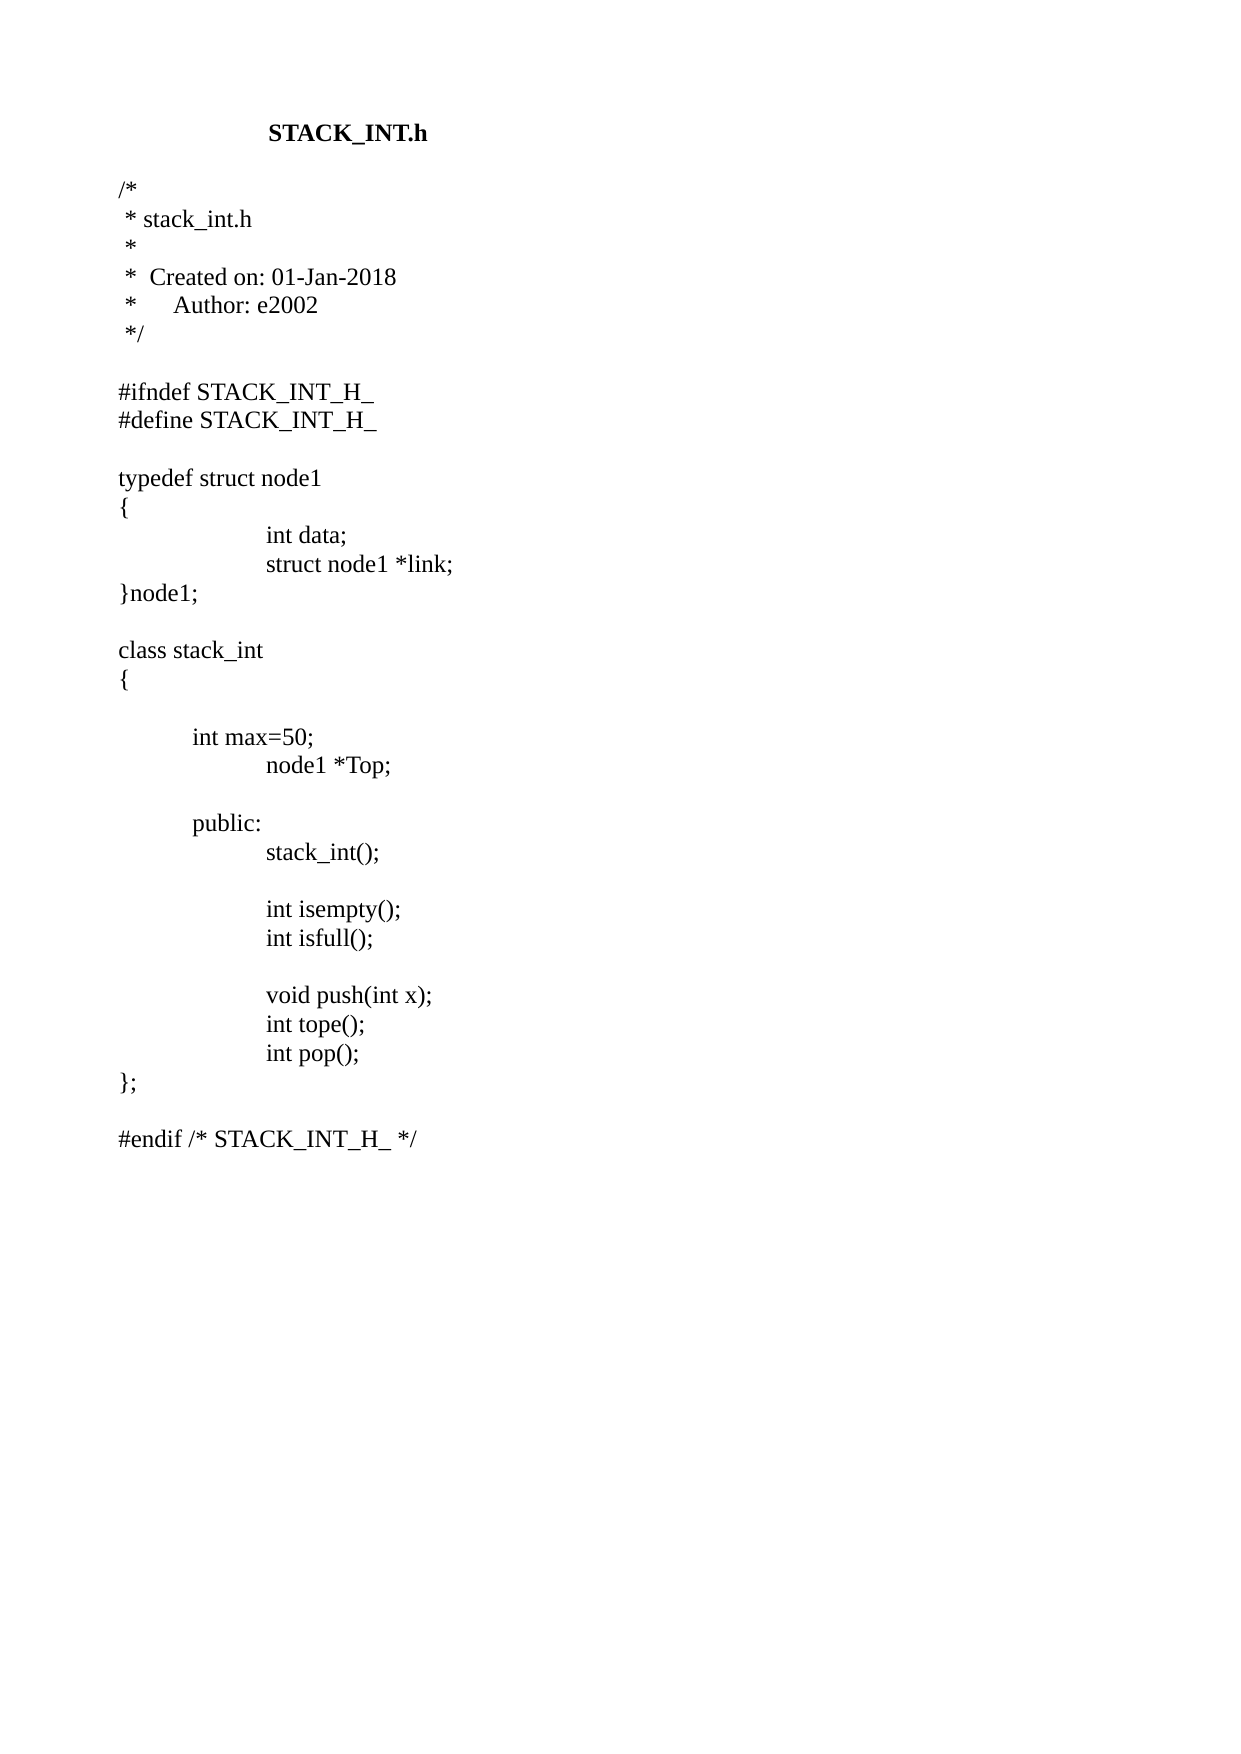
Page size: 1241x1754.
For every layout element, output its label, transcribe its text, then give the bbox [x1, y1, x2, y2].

text * [118, 233, 1122, 262]
text int max=50; [118, 722, 1122, 751]
text }; [118, 1067, 1122, 1096]
text * stack_int.h [118, 204, 1122, 233]
text struct node1 *link; [118, 549, 1122, 578]
text * Author: e2002 [118, 291, 1122, 319]
text #define STACK_INT_H_ [118, 406, 1122, 434]
text int tope(); [118, 1009, 1122, 1038]
text * Created on: 01-Jan-2018 [118, 262, 1122, 291]
text { [118, 664, 1122, 693]
text class stack_int [118, 636, 1122, 664]
text node1 *Top; [118, 751, 1122, 779]
text typedef struct node1 [118, 463, 1122, 492]
text }node1; [118, 578, 1122, 607]
text int data; [118, 521, 1122, 549]
text int isfull(); [118, 923, 1122, 952]
text #ifndef STACK_INT_H_ [118, 377, 1122, 406]
text /* [118, 176, 1122, 204]
text stack_int(); [118, 837, 1122, 866]
text STACK_INT.h [118, 118, 1122, 147]
text */ [118, 319, 1122, 348]
text void push(int x); [118, 981, 1122, 1009]
text { [118, 492, 1122, 521]
text public: [118, 808, 1122, 837]
text int pop(); [118, 1038, 1122, 1067]
text int isempty(); [118, 894, 1122, 923]
text #endif /* STACK_INT_H_ */ [118, 1124, 1122, 1153]
